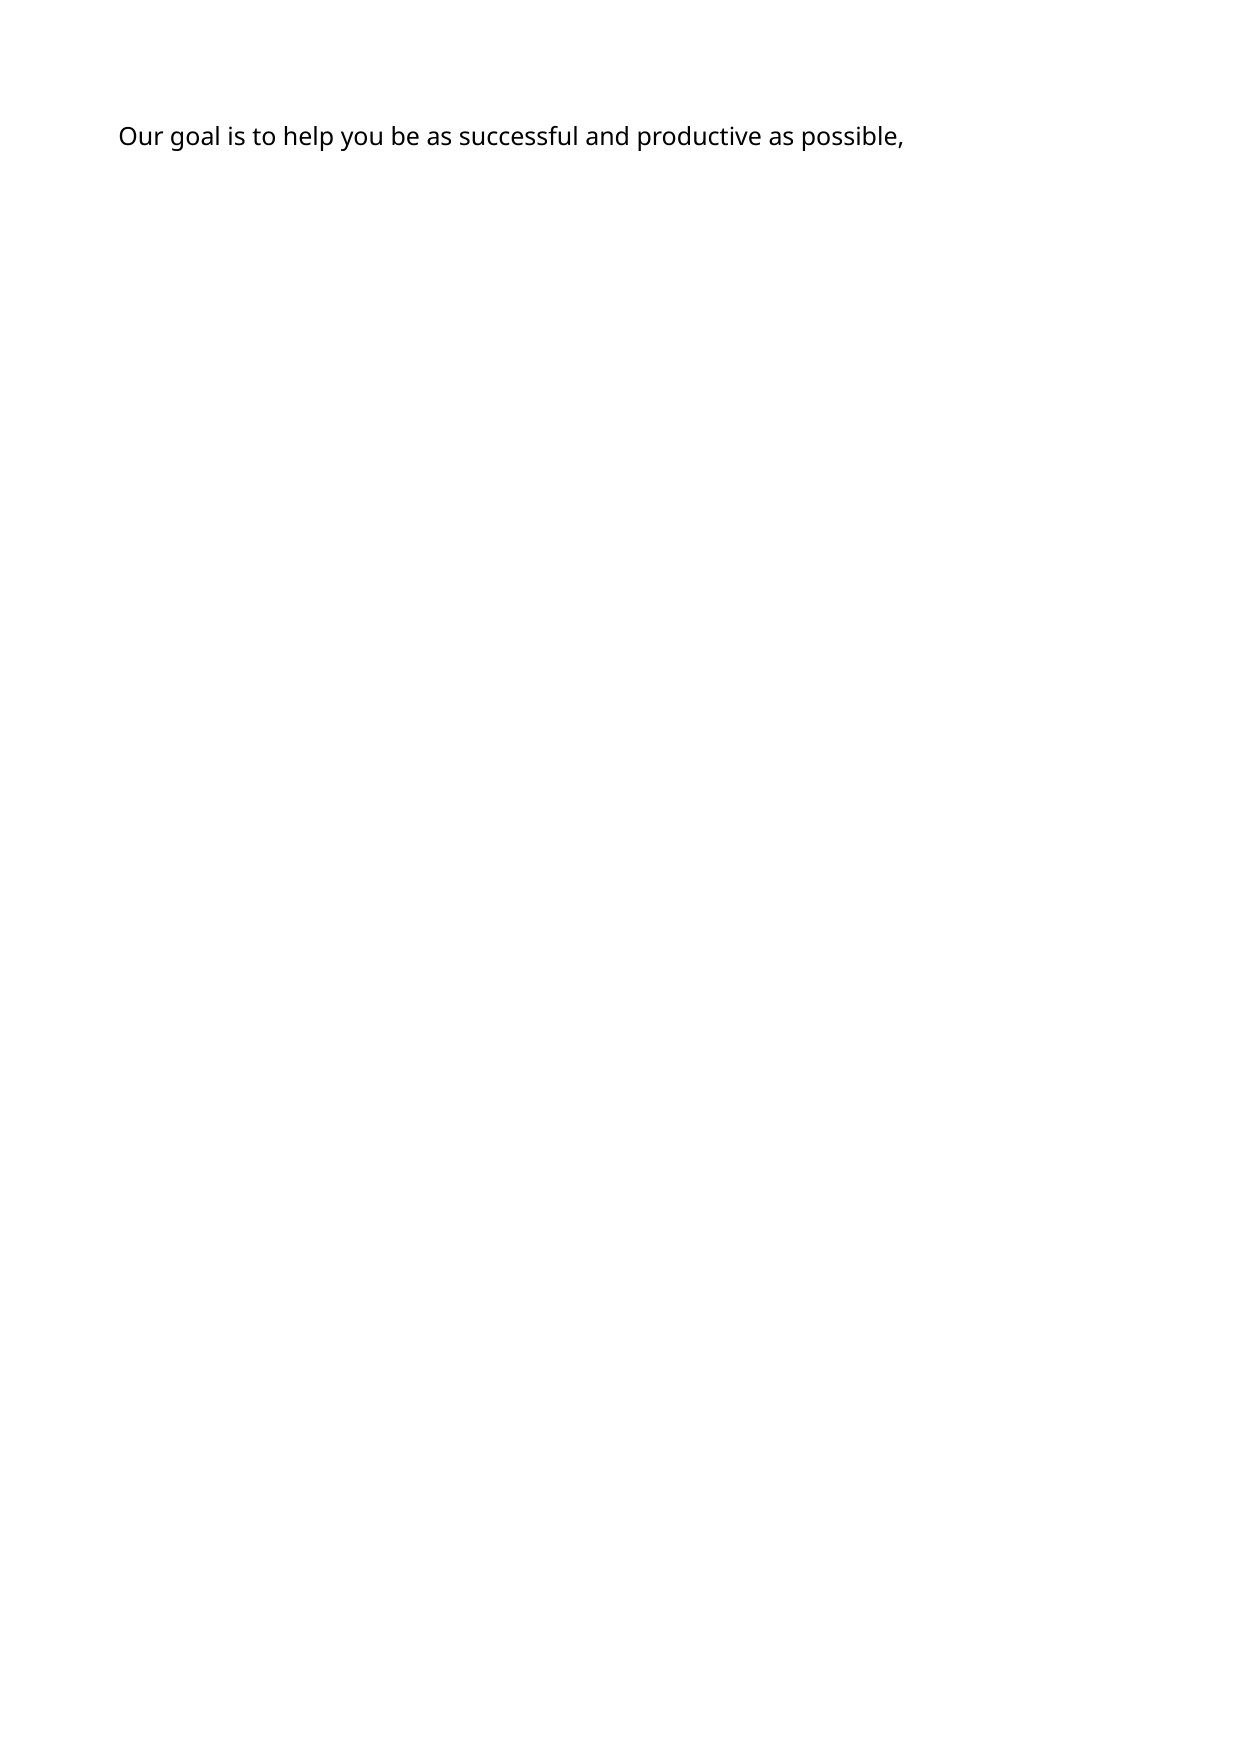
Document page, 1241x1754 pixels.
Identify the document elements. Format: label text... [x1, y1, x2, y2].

text Our goal is to help you be as successful and productive as possible, [118, 118, 1122, 152]
